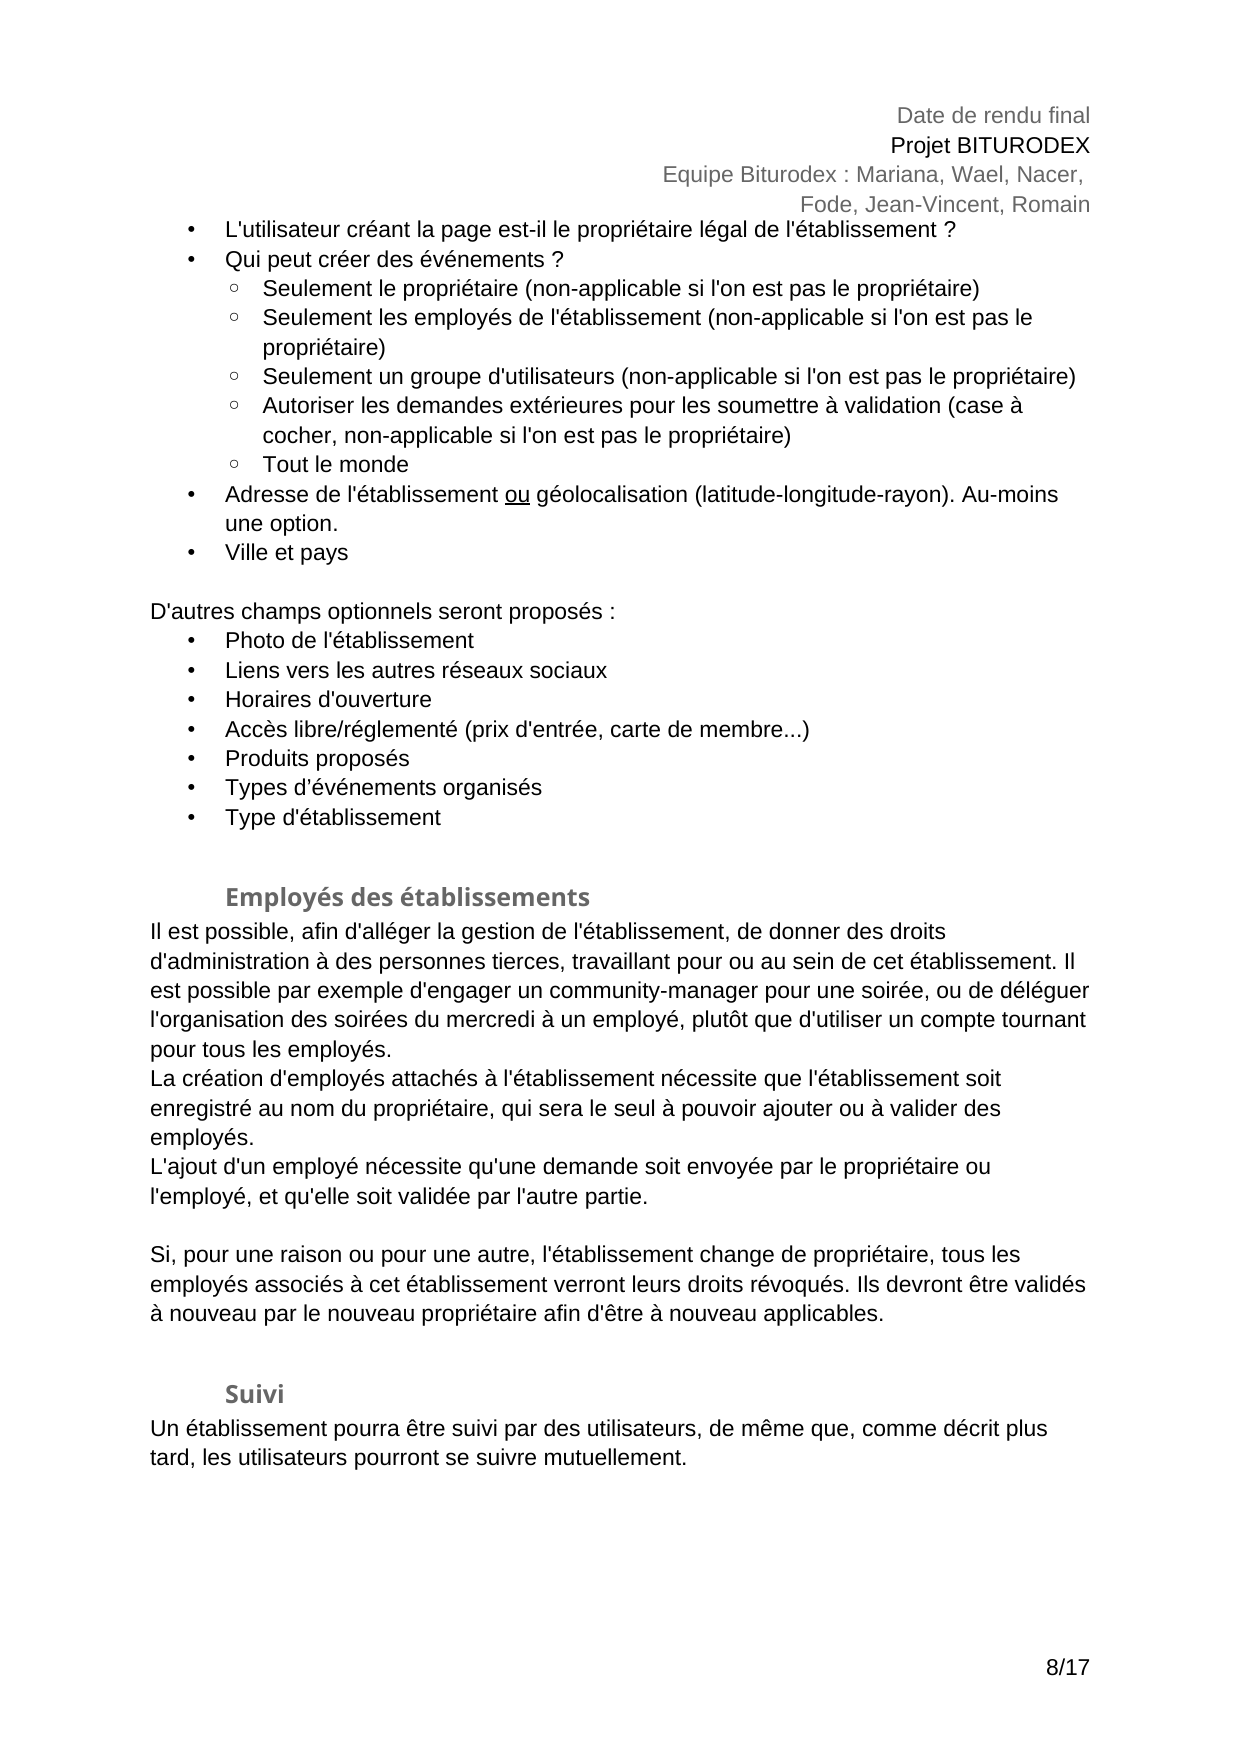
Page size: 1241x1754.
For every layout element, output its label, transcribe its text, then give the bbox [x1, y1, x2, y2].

list Horaires d'ouverture [187, 687, 1090, 712]
list Photo de l'établissement [187, 628, 1090, 654]
subtitle Employés des établissements [150, 880, 1090, 914]
subtitle Suivi [150, 1376, 1090, 1410]
list Autoriser les demandes extérieures pour les soumettre à validation (case à cocher, non-applicable si l'on est pas le propriétaire) [225, 393, 1090, 448]
list Adresse de l'établissement ou géolocalisation (latitude-longitude-rayon). Au-moins une option. [187, 481, 1090, 536]
list Ville et pays [187, 540, 1090, 566]
list Seulement les employés de l'établissement (non-applicable si l'on est pas le propriétaire) [225, 305, 1090, 360]
list Produits proposés [187, 746, 1090, 771]
text D'autres champs optionnels seront proposés : [150, 599, 1090, 624]
text L'ajout d'un employé nécessite qu'une demande soit envoyée par le propriétaire ou l'employé, et qu'elle soit validée par l'autre partie. [150, 1154, 1090, 1209]
list Types d’événements organisés [187, 775, 1090, 801]
text Si, pour une raison ou pour une autre, l'établissement change de propriétaire, tous les employés associés à cet établissement verront leurs droits révoqués. Ils devront être validés à nouveau par le nouveau propriétaire afin d'être à nouveau applicables. [150, 1242, 1090, 1326]
list Type d'établissement [187, 804, 1090, 830]
list L'utilisateur créant la page est-il le propriétaire légal de l'établissement ? [187, 217, 1090, 242]
list Accès libre/réglementé (prix d'entrée, carte de membre...) [187, 716, 1090, 742]
list Seulement le propriétaire (non-applicable si l'on est pas le propriétaire) [225, 276, 1090, 301]
text Un établissement pourra être suivi par des utilisateurs, de même que, comme décrit plus tard, les utilisateurs pourront se suivre mutuellement. [150, 1415, 1090, 1470]
list Qui peut créer des événements ? [187, 246, 1090, 272]
text La création d'employés attachés à l'établissement nécessite que l'établissement soit enregistré au nom du propriétaire, qui sera le seul à pouvoir ajouter ou à valider des employés. [150, 1066, 1090, 1150]
list Liens vers les autres réseaux sociaux [187, 657, 1090, 683]
text Il est possible, afin d'alléger la gestion de l'établissement, de donner des droits d'administration à des personnes tierces, travaillant pour ou au sein de cet établissement. Il est possible par exemple d'engager un community-manager pour une soirée, ou de déléguer l'organisation des soirées du mercredi à un employé, plutôt que d'utiliser un compte tournant pour tous les employés. [150, 919, 1090, 1062]
list Seulement un groupe d'utilisateurs (non-applicable si l'on est pas le propriétaire) [225, 364, 1090, 389]
list Tout le monde [225, 452, 1090, 477]
